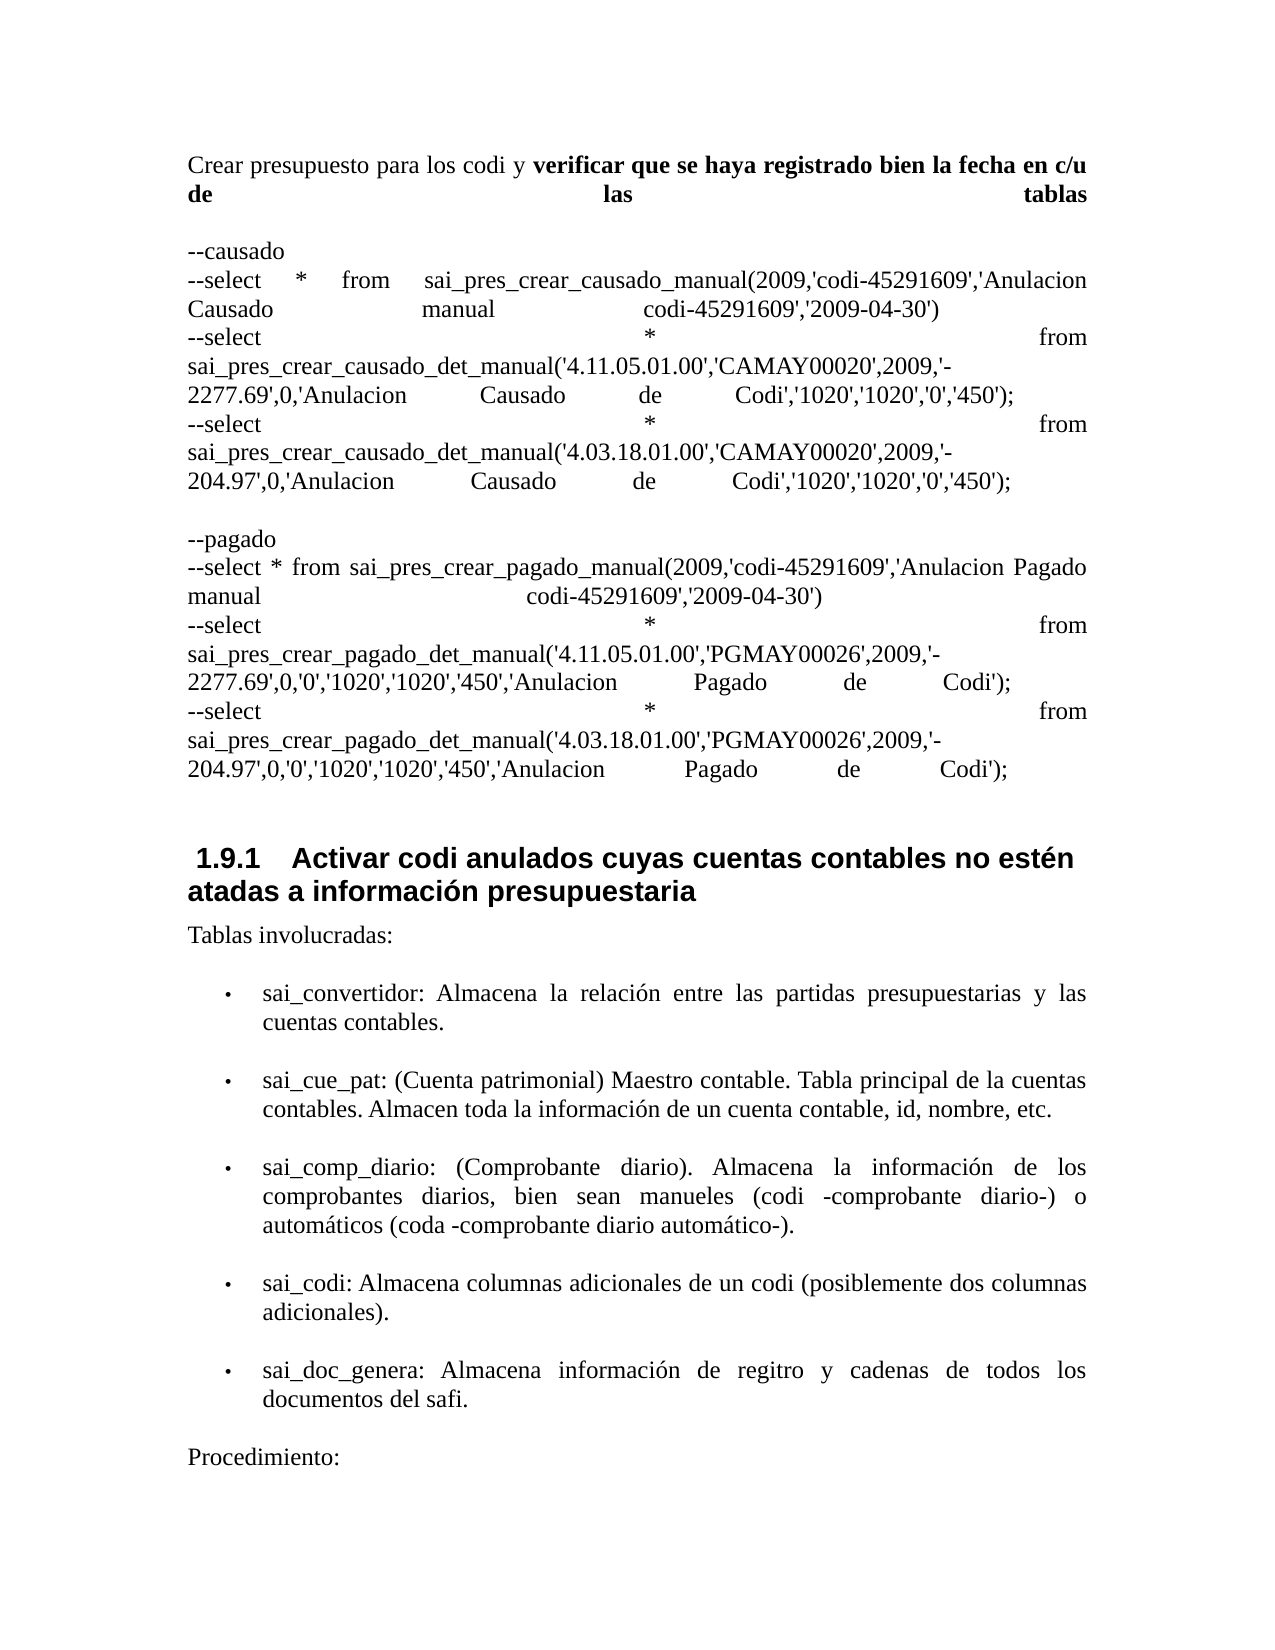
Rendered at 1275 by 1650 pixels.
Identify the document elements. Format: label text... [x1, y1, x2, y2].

list sai_codi: Almacena columnas adicionales de un codi (posiblemente dos columnas adicionales). [225, 1268, 1087, 1326]
list sai_convertidor: Almacena la relación entre las partidas presupuestarias y las cuentas contables. [225, 978, 1087, 1036]
text Crear presupuesto para los codi y verificar que se haya registrado bien la fecha en c/u de las tablas --causado --select * from sai_pres_crear_causado_manual(2009,'codi-45291609','Anulacion Causado manual codi-45291609','2009-04-30') --select * from sai_pres_crear_causado_det_manual('4.11.05.01.00','CAMAY00020',2009,'-2277.69',0,'Anulacion Causado de Codi','1020','1020','0','450'); --select * from sai_pres_crear_causado_det_manual('4.03.18.01.00','CAMAY00020',2009,'-204.97',0,'Anulacion Causado de Codi','1020','1020','0','450'); --pagado --select * from sai_pres_crear_pagado_manual(2009,'codi-45291609','Anulacion Pagado manual codi-45291609','2009-04-30') --select * from sai_pres_crear_pagado_det_manual('4.11.05.01.00','PGMAY00026',2009,'-2277.69',0,'0','1020','1020','450','Anulacion Pagado de Codi'); --select * from sai_pres_crear_pagado_det_manual('4.03.18.01.00','PGMAY00026',2009,'-204.97',0,'0','1020','1020','450','Anulacion Pagado de Codi'); [187, 150, 1087, 811]
text Tablas involucradas: [187, 920, 1087, 949]
list sai_comp_diario: (Comprobante diario). Almacena la información de los comprobantes diarios, bien sean manueles (codi -comprobante diario-) o automáticos (coda -comprobante diario automático-). [225, 1152, 1087, 1239]
subtitle Activar codi anulados cuyas cuentas contables no estén atadas a información presupuestaria [187, 841, 1087, 908]
text Procedimiento: [187, 1442, 1087, 1471]
list sai_doc_genera: Almacena información de regitro y cadenas de todos los documentos del safi. [225, 1355, 1087, 1413]
list sai_cue_pat: (Cuenta patrimonial) Maestro contable. Tabla principal de la cuentas contables. Almacen toda la información de un cuenta contable, id, nombre, etc. [225, 1066, 1087, 1123]
